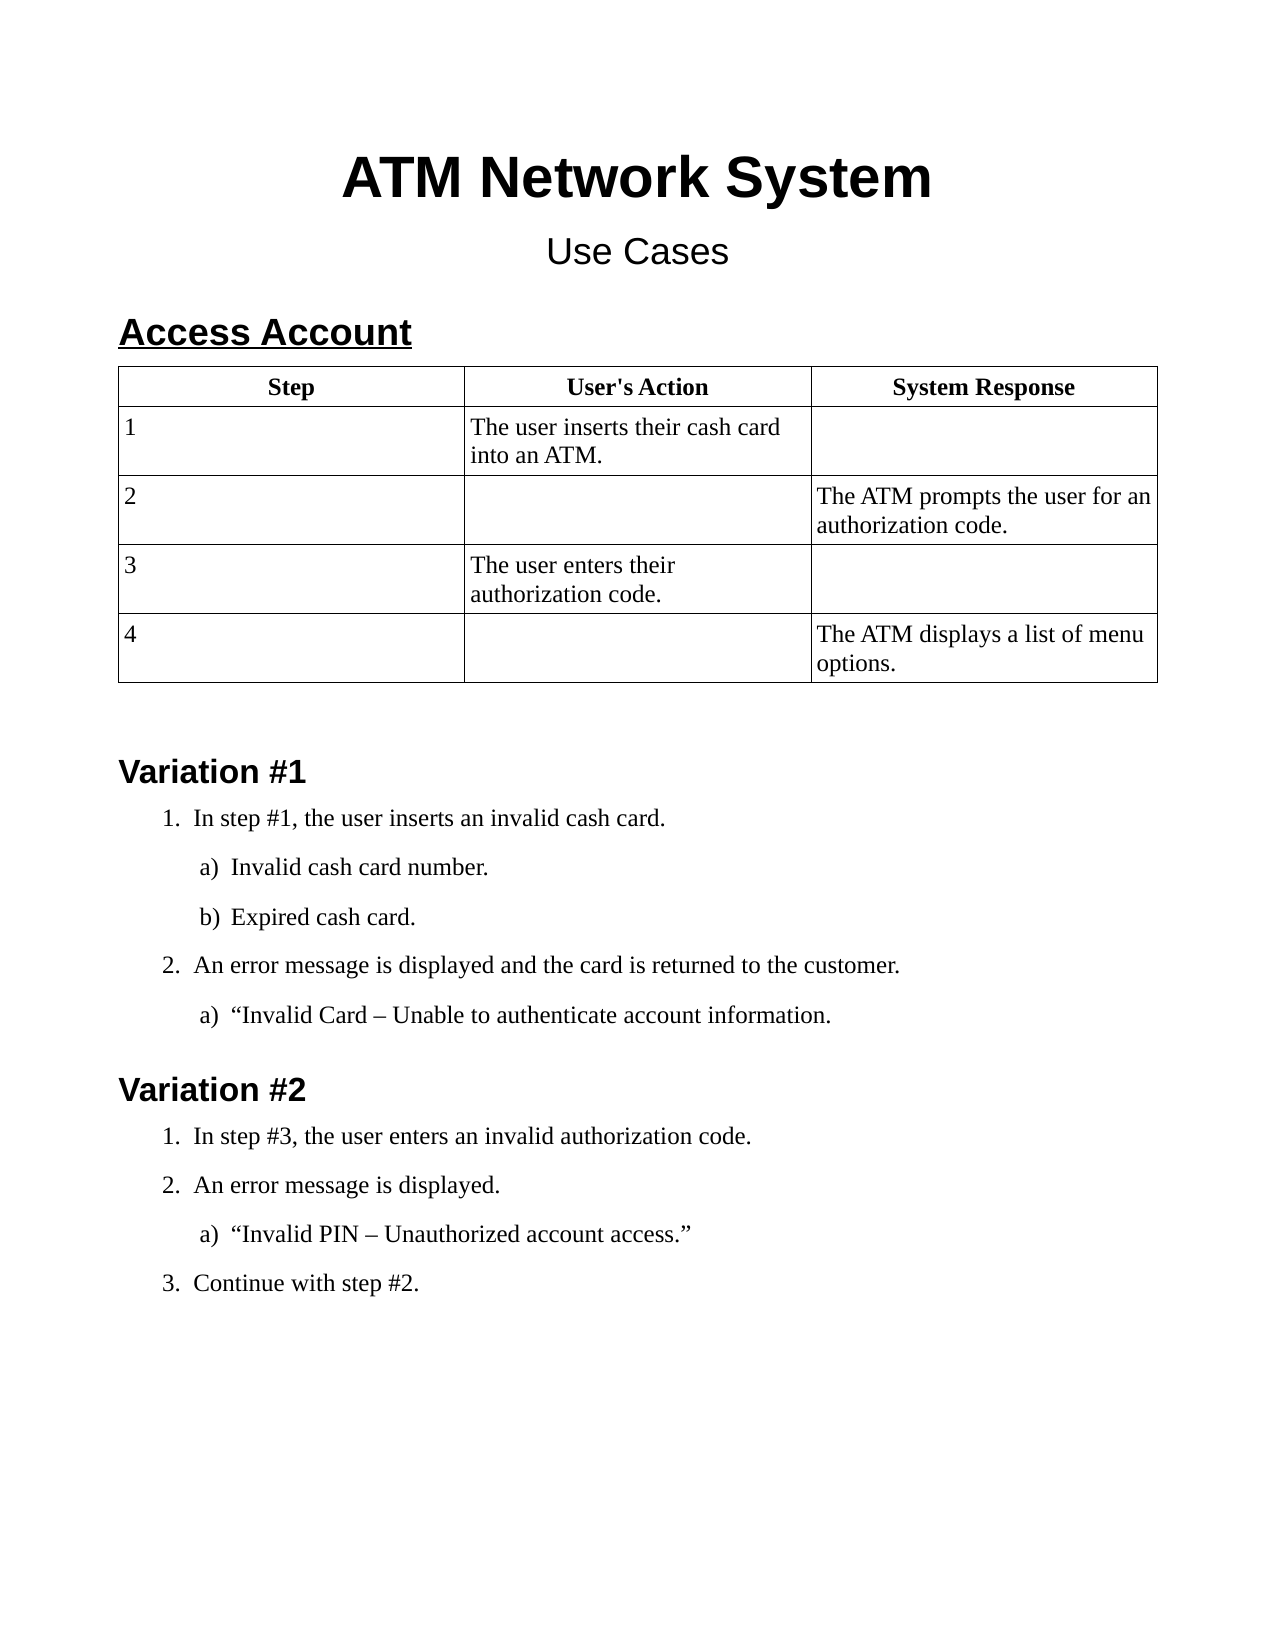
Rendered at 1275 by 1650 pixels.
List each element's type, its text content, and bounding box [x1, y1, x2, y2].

subtitle Use Cases [118, 229, 1157, 272]
table_cell 1 [119, 407, 464, 475]
subtitle Variation #1 [118, 752, 1157, 791]
list “Invalid Card – Unable to authenticate account information. [193, 1000, 1157, 1028]
table_cell 2 [119, 476, 464, 544]
subtitle Variation #2 [118, 1069, 1157, 1108]
list In step #3, the user enters an invalid authorization code. [156, 1121, 1157, 1149]
table_header System Response [812, 367, 1157, 406]
table_cell The user inserts their cash card into an ATM. [465, 407, 811, 475]
list An error message is displayed. [156, 1170, 1157, 1198]
list Continue with step #2. [156, 1268, 1157, 1297]
table_cell 3 [119, 545, 464, 613]
table_cell The user enters their authorization code. [465, 545, 811, 613]
title ATM Network System [118, 143, 1157, 210]
table_header Step [119, 367, 464, 406]
list An error message is displayed and the card is returned to the customer. [156, 951, 1157, 979]
table_header User's Action [465, 367, 811, 406]
list In step #1, the user inserts an invalid cash card. [156, 803, 1157, 832]
table_cell [465, 614, 811, 682]
table_cell The ATM displays a list of menu options. [812, 614, 1157, 682]
table_cell [465, 476, 811, 544]
list “Invalid PIN – Unauthorized account access.” [193, 1219, 1157, 1248]
list Expired cash card. [193, 902, 1157, 930]
list Invalid cash card number. [193, 852, 1157, 881]
table_cell [812, 545, 1157, 613]
table_cell The ATM prompts the user for an authorization code. [812, 476, 1157, 544]
table_cell [812, 407, 1157, 475]
table_cell 4 [119, 614, 464, 682]
subtitle Access Account [118, 309, 1157, 353]
